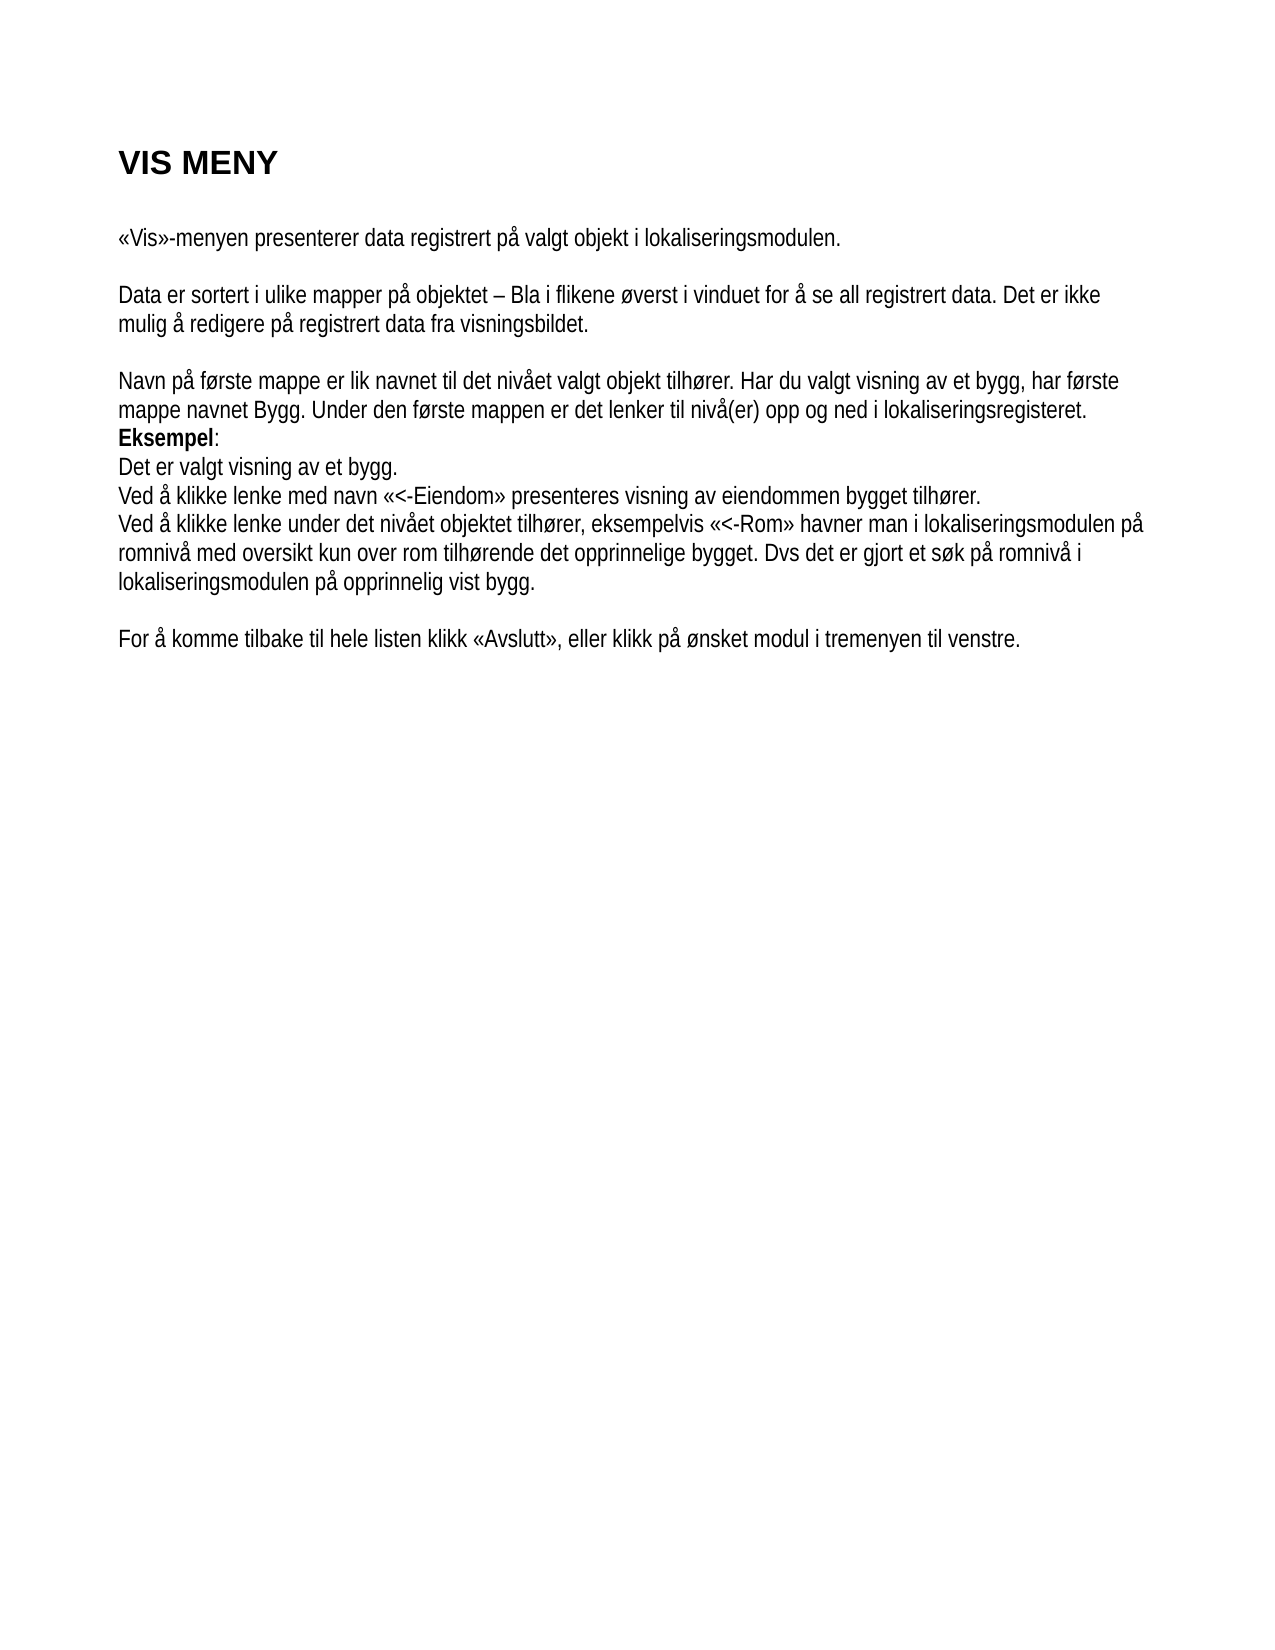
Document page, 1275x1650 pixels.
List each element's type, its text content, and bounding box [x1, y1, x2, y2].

text Navn på første mappe er lik navnet til det nivået valgt objekt tilhører. Har du valgt visning av et bygg, har første mappe navnet Bygg. Under den første mappen er det lenker til nivå(er) opp og ned i lokaliseringsregisteret. [118, 366, 1157, 423]
subtitle VIS MENY [118, 143, 1157, 182]
text For å komme tilbake til hele listen klikk «Avslutt», eller klikk på ønsket modul i tremenyen til venstre. [118, 624, 1157, 653]
text Eksempel: [118, 423, 1157, 452]
text «Vis»-menyen presenterer data registrert på valgt objekt i lokaliseringsmodulen. [118, 223, 1157, 252]
text Det er valgt visning av et bygg. [118, 452, 1157, 481]
text Ved å klikke lenke med navn «<-Eiendom» presenteres visning av eiendommen bygget tilhører. [118, 481, 1157, 509]
text Data er sortert i ulike mapper på objektet – Bla i flikene øverst i vinduet for å se all registrert data. Det er ikke mulig å redigere på registrert data fra visningsbildet. [118, 280, 1157, 337]
text Ved å klikke lenke under det nivået objektet tilhører, eksempelvis «<-Rom» havner man i lokaliseringsmodulen på romnivå med oversikt kun over rom tilhørende det opprinnelige bygget. Dvs det er gjort et søk på romnivå i lokaliseringsmodulen på opprinnelig vist bygg. [118, 509, 1157, 595]
